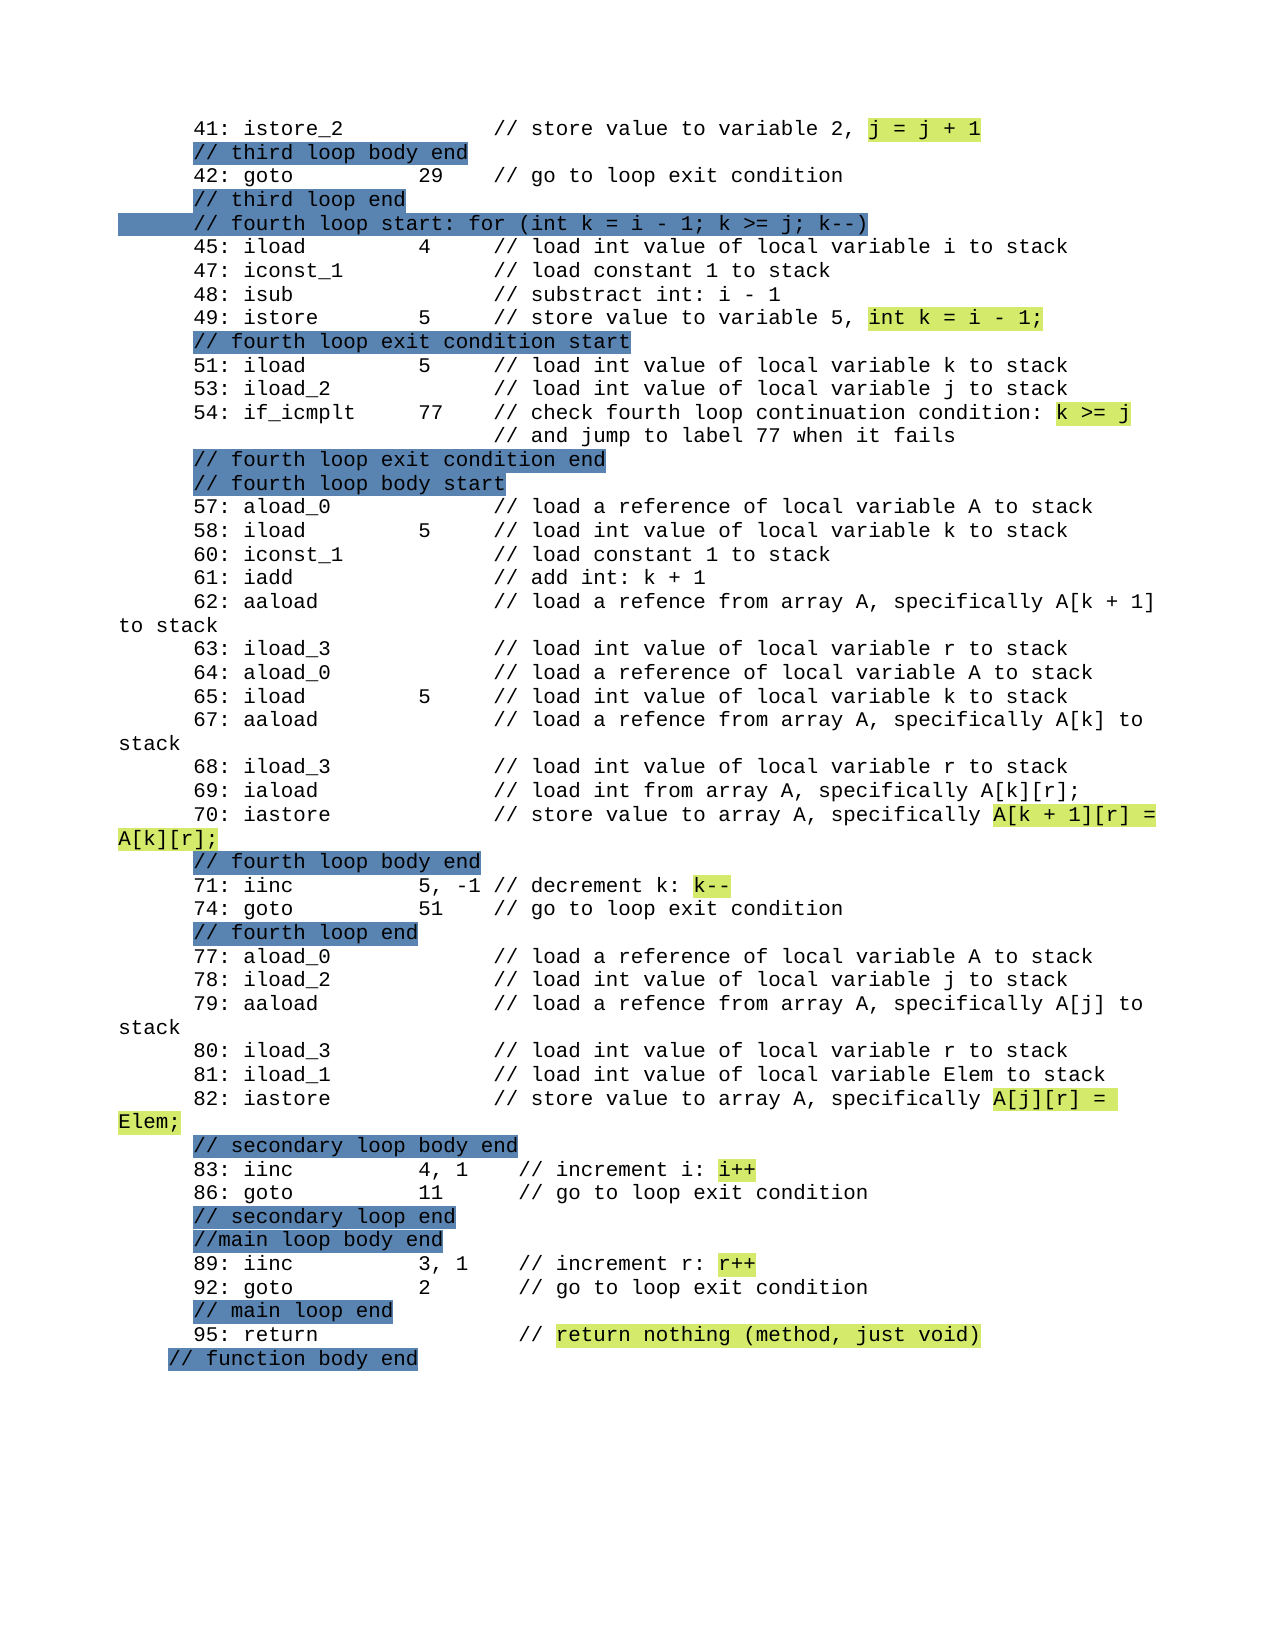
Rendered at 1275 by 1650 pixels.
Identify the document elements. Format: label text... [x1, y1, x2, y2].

text 42: goto 29 // go to loop exit condition [118, 165, 1157, 189]
text 68: iload_3 // load int value of local variable r to stack [118, 757, 1157, 780]
text 63: iload_3 // load int value of local variable r to stack [118, 638, 1157, 662]
text 64: aload_0 // load a reference of local variable A to stack [118, 662, 1157, 686]
text 57: aload_0 // load a reference of local variable A to stack [118, 496, 1157, 520]
text 80: iload_3 // load int value of local variable r to stack [118, 1040, 1157, 1064]
text // fourth loop body start [118, 473, 1157, 496]
text 69: iaload // load int from array A, specifically A[k][r]; [118, 780, 1157, 804]
text 92: goto 2 // go to loop exit condition [118, 1277, 1157, 1300]
text 62: aaload // load a refence from array A, specifically A[k + 1] to stack [118, 591, 1157, 638]
text 53: iload_2 // load int value of local variable j to stack [118, 378, 1157, 402]
text 58: iload 5 // load int value of local variable k to stack [118, 520, 1157, 544]
text 77: aload_0 // load a reference of local variable A to stack [118, 946, 1157, 969]
text 51: iload 5 // load int value of local variable k to stack [118, 354, 1157, 378]
text 71: iinc 5, -1 // decrement k: k-- [118, 875, 1157, 898]
text // third loop body end [118, 142, 1157, 165]
text 47: iconst_1 // load constant 1 to stack [118, 260, 1157, 284]
text // function body end [118, 1348, 1157, 1371]
text 41: istore_2 // store value to variable 2, j = j + 1 [118, 118, 1157, 142]
text 67: aaload // load a refence from array A, specifically A[k] to stack [118, 709, 1157, 757]
text 54: if_icmplt 77 // check fourth loop continuation condition: k >= j [118, 402, 1157, 426]
text // fourth loop exit condition end [118, 449, 1157, 473]
text 81: iload_1 // load int value of local variable Elem to stack [118, 1064, 1157, 1088]
text 82: iastore // store value to array A, specifically A[j][r] = Elem; [118, 1088, 1157, 1135]
text 74: goto 51 // go to loop exit condition [118, 898, 1157, 922]
text 61: iadd // add int: k + 1 [118, 567, 1157, 591]
text // fourth loop body end [118, 851, 1157, 875]
text // fourth loop end [118, 922, 1157, 946]
text 48: isub // substract int: i - 1 [118, 284, 1157, 307]
text //main loop body end [118, 1229, 1157, 1253]
text 45: iload 4 // load int value of local variable i to stack [118, 236, 1157, 260]
text 65: iload 5 // load int value of local variable k to stack [118, 686, 1157, 709]
text 78: iload_2 // load int value of local variable j to stack [118, 969, 1157, 993]
text // secondary loop end [118, 1206, 1157, 1229]
text // fourth loop exit condition start [118, 331, 1157, 354]
text // third loop end [118, 189, 1157, 213]
text // and jump to label 77 when it fails [118, 426, 1157, 449]
text 86: goto 11 // go to loop exit condition [118, 1182, 1157, 1206]
text // main loop end [118, 1300, 1157, 1324]
text 79: aaload // load a refence from array A, specifically A[j] to stack [118, 993, 1157, 1040]
text 70: iastore // store value to array A, specifically A[k + 1][r] = A[k][r]; [118, 804, 1157, 851]
text 89: iinc 3, 1 // increment r: r++ [118, 1253, 1157, 1277]
text 49: istore 5 // store value to variable 5, int k = i - 1; [118, 307, 1157, 331]
text // fourth loop start: for (int k = i - 1; k >= j; k--) [118, 213, 1157, 236]
text // secondary loop body end [118, 1135, 1157, 1158]
text 95: return // return nothing (method, just void) [118, 1324, 1157, 1348]
text 83: iinc 4, 1 // increment i: i++ [118, 1158, 1157, 1182]
text 60: iconst_1 // load constant 1 to stack [118, 544, 1157, 567]
